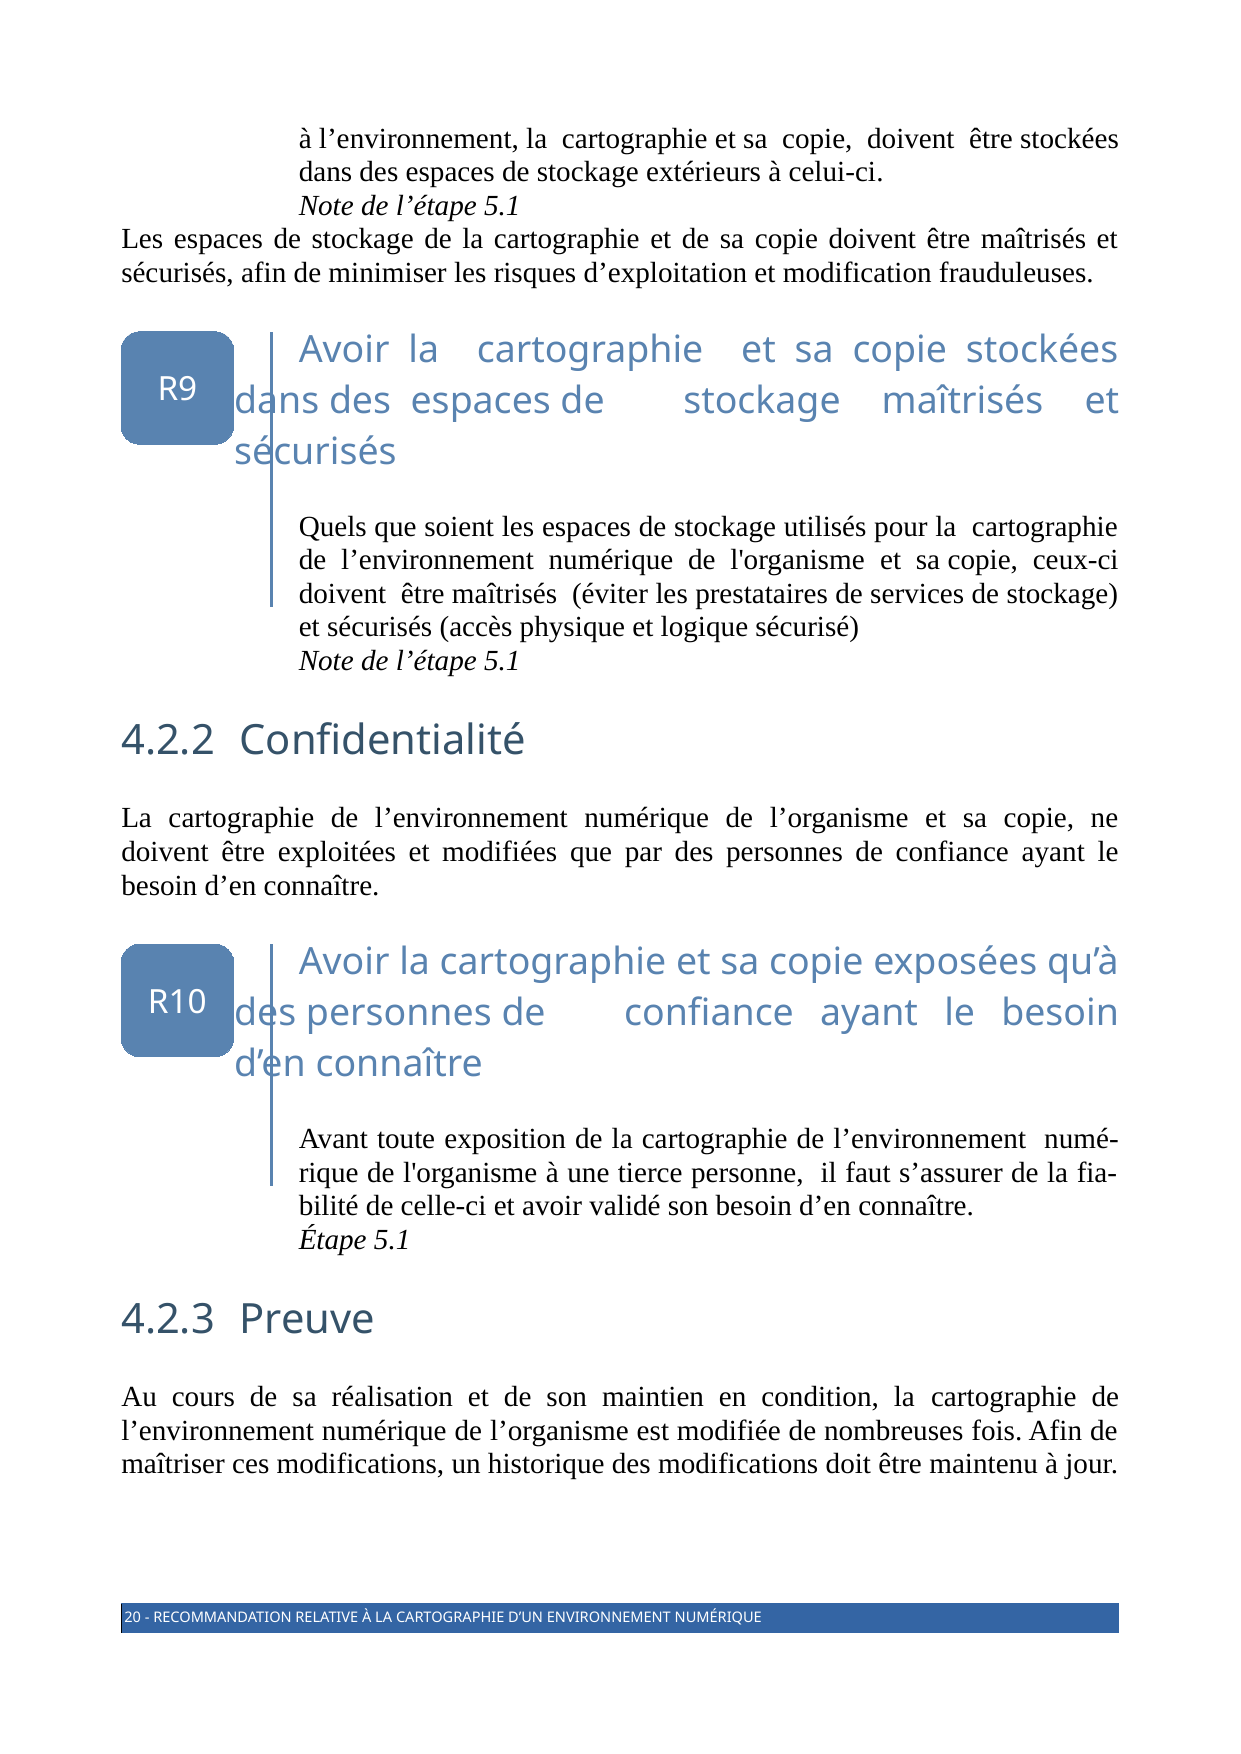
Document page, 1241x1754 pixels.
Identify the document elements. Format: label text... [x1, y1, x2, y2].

text Les espaces de stockage de la cartographie et de sa copie doivent être maîtrisés et sécurisés, afin de minimiser les risques d’exploitation et modification frauduleuses. [121, 222, 1119, 289]
text Quels que soient les espaces de stockage utilisés pour la cartographie de l’environnement numérique de l'organisme et sa copie, ceux-ci doivent être maîtrisés (éviter les prestataires de services de stockage) et sécurisés (accès physique et logique sécurisé) [121, 509, 1119, 643]
text Au cours de sa réalisation et de son maintien en condition, la cartographie de l’environnement numérique de l’organisme est modifiée de nombreuses fois. Afin de maîtriser ces modifications, un historique des modifications doit être maintenu à jour. [121, 1379, 1119, 1480]
text Étape 5.1 [121, 1222, 1119, 1256]
text à l’environnement, la cartographie et sa copie, doivent être stockées dans des espaces de stockage extérieurs à celui-ci. [121, 121, 1119, 188]
text La cartographie de l’environnement numérique de l’organisme et sa copie, ne doivent être exploitées et modifiées que par des personnes de confiance ayant le besoin d’en connaître. [121, 801, 1119, 901]
text Note de l’étape 5.1 [121, 188, 1119, 222]
text 4.2.3 Preuve [121, 1289, 1119, 1346]
text Avoir la cartographie et sa copie stockées dans des espaces de stockage maîtrisés et sécurisés [121, 322, 1119, 475]
text 4.2.2 Confidentialité [121, 710, 1119, 767]
text Avoir la cartographie et sa copie exposées qu’à des personnes de confiance ayant le besoin d’en connaître [121, 935, 1119, 1088]
text Note de l’étape 5.1 [121, 643, 1119, 677]
text Avant toute exposition de la cartographie de l’environnement numé- rique de l'organisme à une tierce personne, il faut s’assurer de la fia- bilité de celle-ci et avoir validé son besoin d’en connaître. [121, 1121, 1119, 1222]
